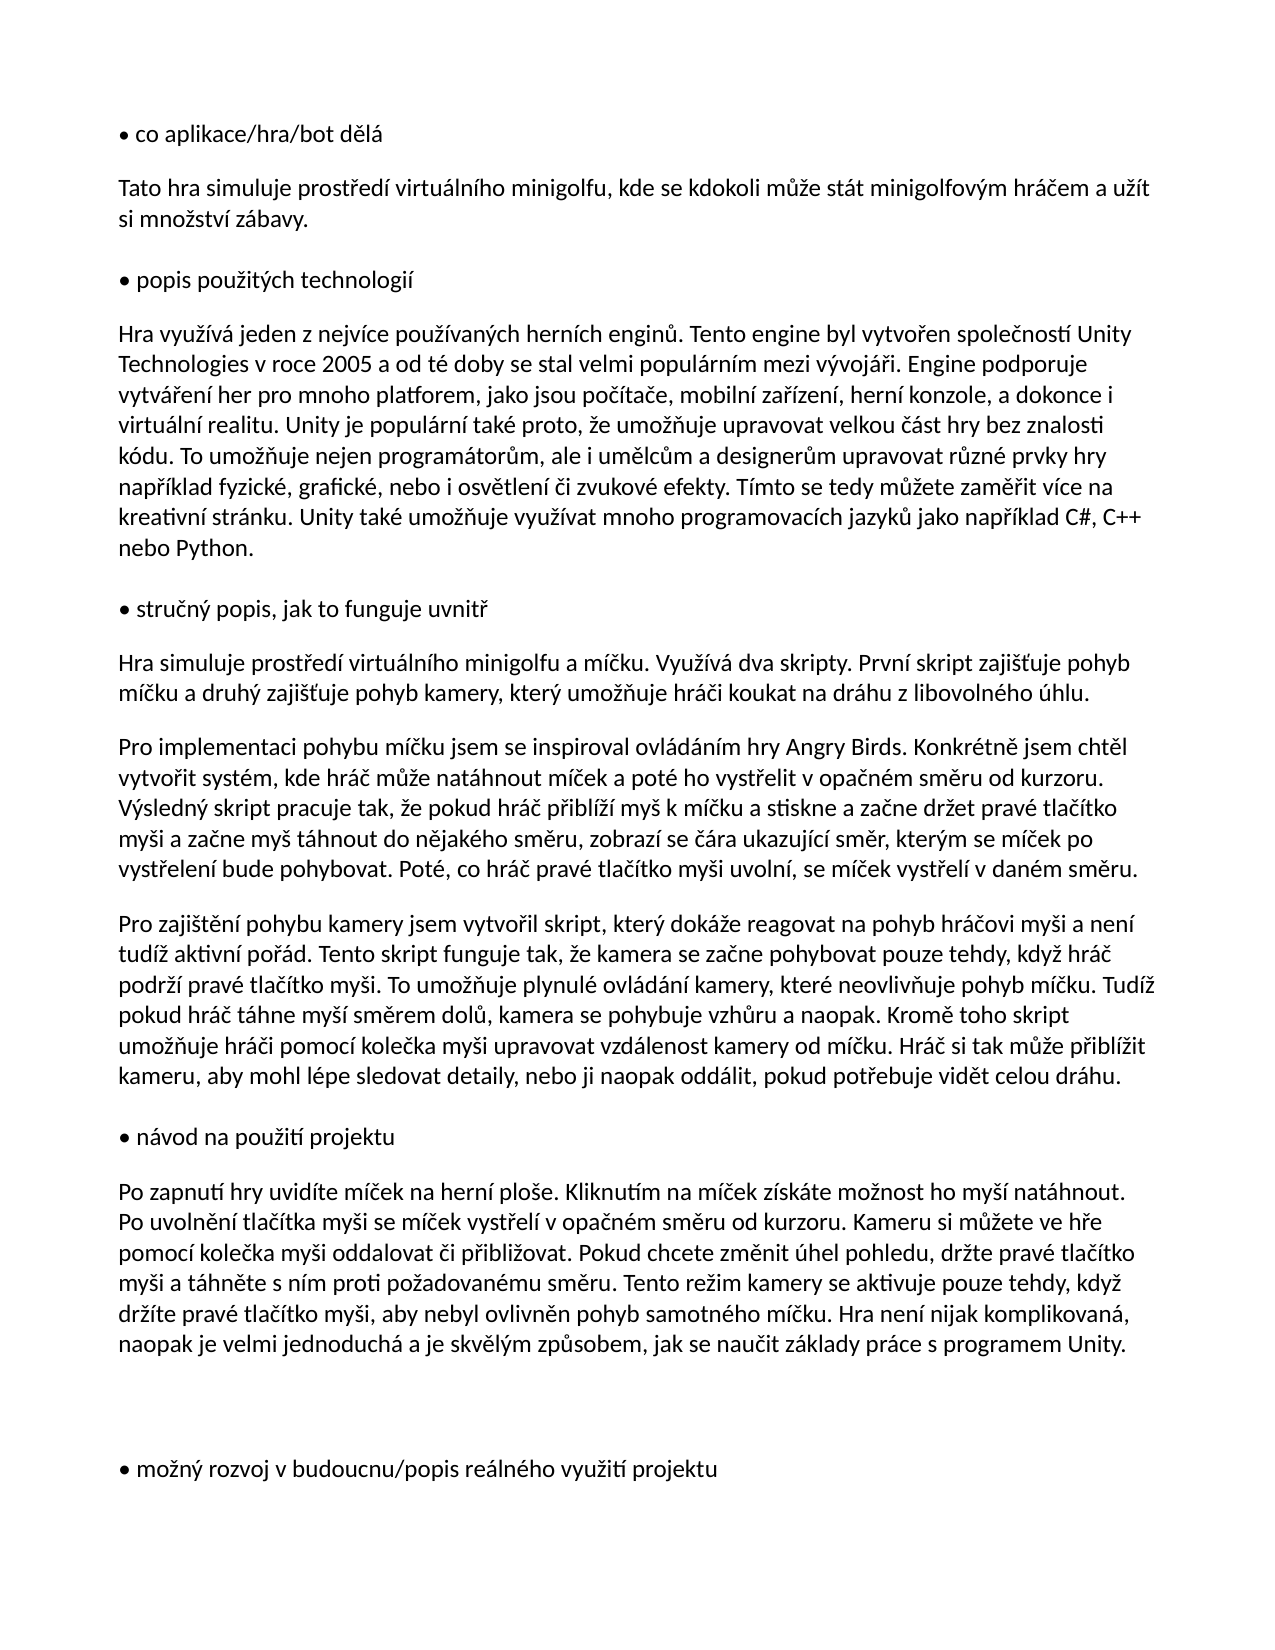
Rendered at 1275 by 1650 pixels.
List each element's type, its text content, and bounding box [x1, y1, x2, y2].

text Hra simuluje prostředí virtuálního minigolfu a míčku. Využívá dva skripty. První skript zajišťuje pohyb míčku a druhý zajišťuje pohyb kamery, který umožňuje hráči koukat na dráhu z libovolného úhlu. [118, 647, 1157, 708]
text Pro zajištění pohybu kamery jsem vytvořil skript, který dokáže reagovat na pohyb hráčovi myši a není tudíž aktivní pořád. Tento skript funguje tak, že kamera se začne pohybovat pouze tehdy, když hráč podrží pravé tlačítko myši. To umožňuje plynulé ovládání kamery, které neovlivňuje pohyb míčku. Tudíž pokud hráč táhne myší směrem dolů, kamera se pohybuje vzhůru a naopak. Kromě toho skript umožňuje hráči pomocí kolečka myši upravovat vzdálenost kamery od míčku. Hráč si tak může přiblížit kameru, aby mohl lépe sledovat detaily, nebo ji naopak oddálit, pokud potřebuje vidět celou dráhu. [118, 908, 1157, 1091]
text Po zapnutí hry uvidíte míček na herní ploše. Kliknutím na míček získáte možnost ho myší natáhnout. Po uvolnění tlačítka myši se míček vystřelí v opačném směru od kurzoru. Kameru si můžete ve hře pomocí kolečka myši oddalovat či přibližovat. Pokud chcete změnit úhel pohledu, držte pravé tlačítko myši a táhněte s ním proti požadovanému směru. Tento režim kamery se aktivuje pouze tehdy, když držíte pravé tlačítko myši, aby nebyl ovlivněn pohyb samotného míčku. Hra není nijak komplikovaná, naopak je velmi jednoduchá a je skvělým způsobem, jak se naučit základy práce s programem Unity. [118, 1176, 1157, 1359]
text Pro implementaci pohybu míčku jsem se inspiroval ovládáním hry Angry Birds. Konkrétně jsem chtěl vytvořit systém, kde hráč může natáhnout míček a poté ho vystřelit v opačném směru od kurzoru. Výsledný skript pracuje tak, že pokud hráč přiblíží myš k míčku a stiskne a začne držet pravé tlačítko myši a začne myš táhnout do nějakého směru, zobrazí se čára ukazující směr, kterým se míček po vystřelení bude pohybovat. Poté, co hráč pravé tlačítko myši uvolní, se míček vystřelí v daném směru. [118, 732, 1157, 884]
text • návod na použití projektu [118, 1121, 1157, 1152]
text Tato hra simuluje prostředí virtuálního minigolfu, kde se kdokoli může stát minigolfovým hráčem a užít si množství zábavy. [118, 172, 1157, 233]
text Hra využívá jeden z nejvíce používaných herních enginů. Tento engine byl vytvořen společností Unity Technologies v roce 2005 a od té doby se stal velmi populárním mezi vývojáři. Engine podporuje vytváření her pro mnoho platforem, jako jsou počítače, mobilní zařízení, herní konzole, a dokonce i virtuální realitu. Unity je populární také proto, že umožňuje upravovat velkou část hry bez znalosti kódu. To umožňuje nejen programátorům, ale i umělcům a designerům upravovat různé prvky hry například fyzické, grafické, nebo i osvětlení či zvukové efekty. Tímto se tedy můžete zaměřit více na kreativní stránku. Unity také umožňuje využívat mnoho programovacích jazyků jako například C#, C++ nebo Python. [118, 318, 1157, 562]
text • co aplikace/hra/bot dělá [118, 118, 1157, 149]
text • stručný popis, jak to funguje uvnitř [118, 593, 1157, 623]
text • možný rozvoj v budoucnu/popis reálného využití projektu [118, 1453, 1157, 1484]
text • popis použitých technologií [118, 264, 1157, 294]
